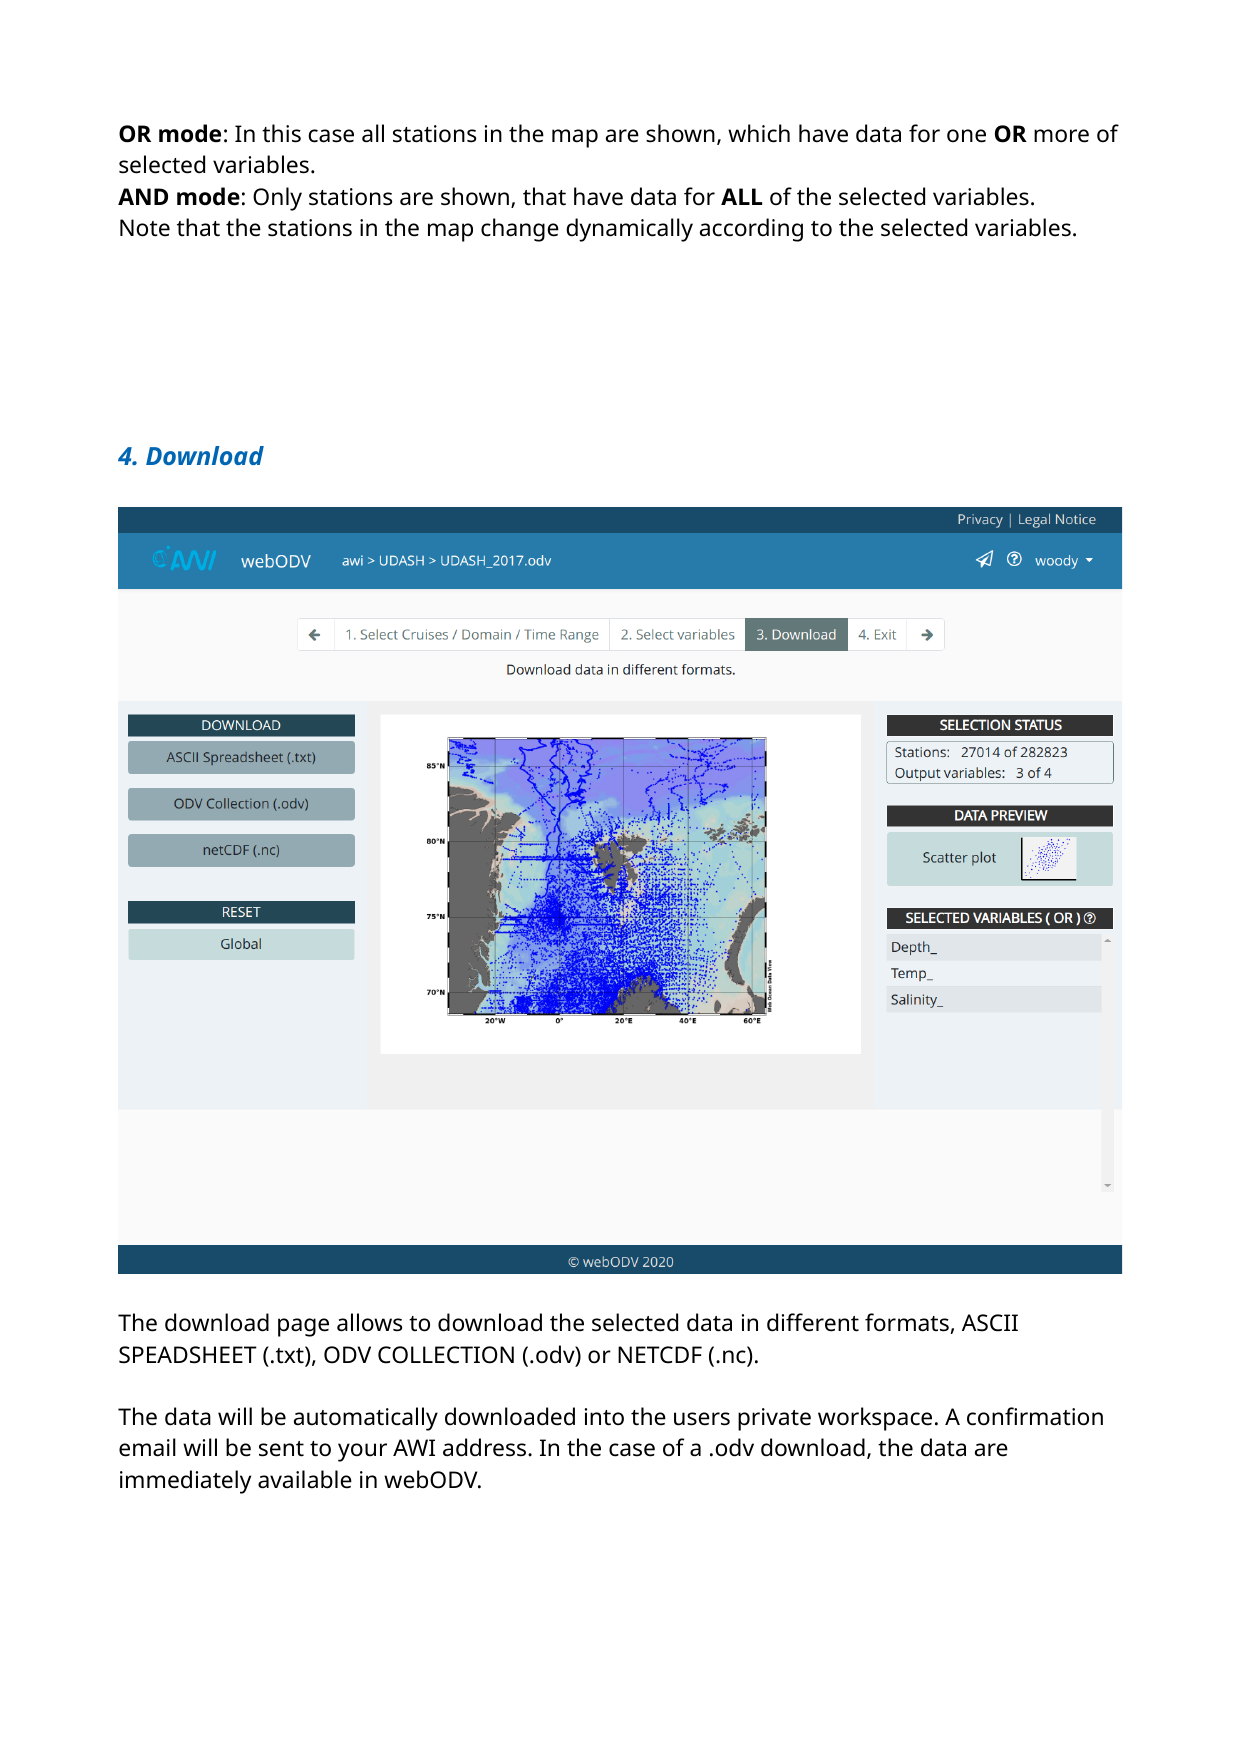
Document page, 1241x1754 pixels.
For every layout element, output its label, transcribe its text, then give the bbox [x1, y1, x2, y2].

text OR mode: In this case all stations in the map are shown, which have data for one OR more of selected variables. [118, 118, 1122, 181]
text The data will be automatically downloaded into the users private workspace. A confirmation email will be sent to your AWI address. In the case of a .odv download, the data are immediately available in webODV. [118, 1401, 1122, 1495]
text The download page allows to download the selected data in different formats, ASCII SPEADSHEET (.txt), ODV COLLECTION (.odv) or NETCDF (.nc). [118, 1307, 1122, 1370]
text 4. Download [118, 439, 1122, 473]
text Note that the stations in the map change dynamically according to the selected variables. [118, 212, 1122, 243]
picture [118, 507, 1123, 1274]
text AND mode: Only stations are shown, that have data for ALL of the selected variables. [118, 181, 1122, 212]
